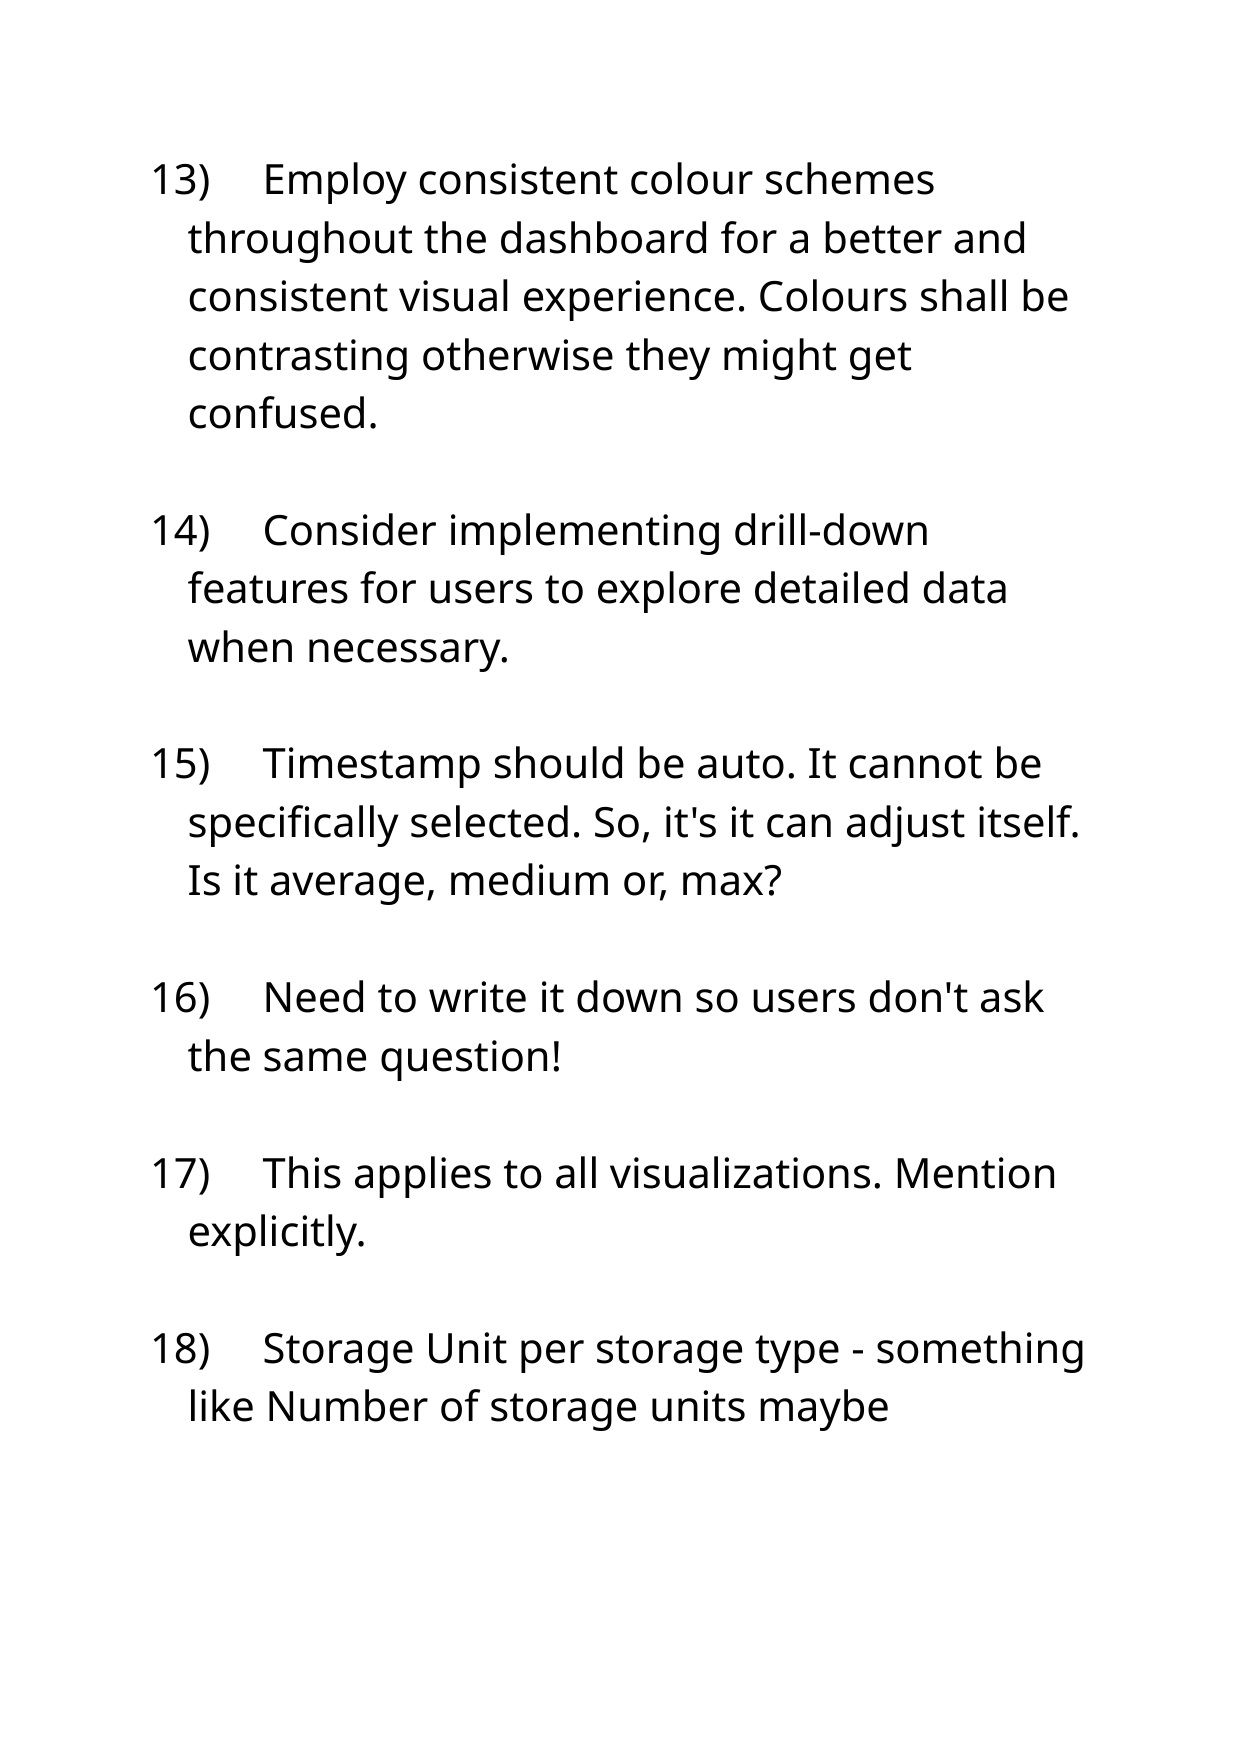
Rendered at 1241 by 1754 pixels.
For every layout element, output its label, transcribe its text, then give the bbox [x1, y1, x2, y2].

list Employ consistent colour schemes throughout the dashboard for a better and consistent visual experience. Colours shall be contrasting otherwise they might get confused. [150, 150, 1090, 441]
list Need to write it down so users don't ask the same question! [150, 968, 1090, 1083]
list Consider implementing drill-down features for users to explore detailed data when necessary. [150, 501, 1090, 674]
list This applies to all visualizations. Mention explicitly. [150, 1143, 1090, 1259]
list Storage Unit per storage type - something like Number of storage units maybe [150, 1319, 1090, 1434]
list Timestamp should be auto. It cannot be specifically selected. So, it's it can adjust itself. Is it average, medium or, max? [150, 734, 1090, 908]
